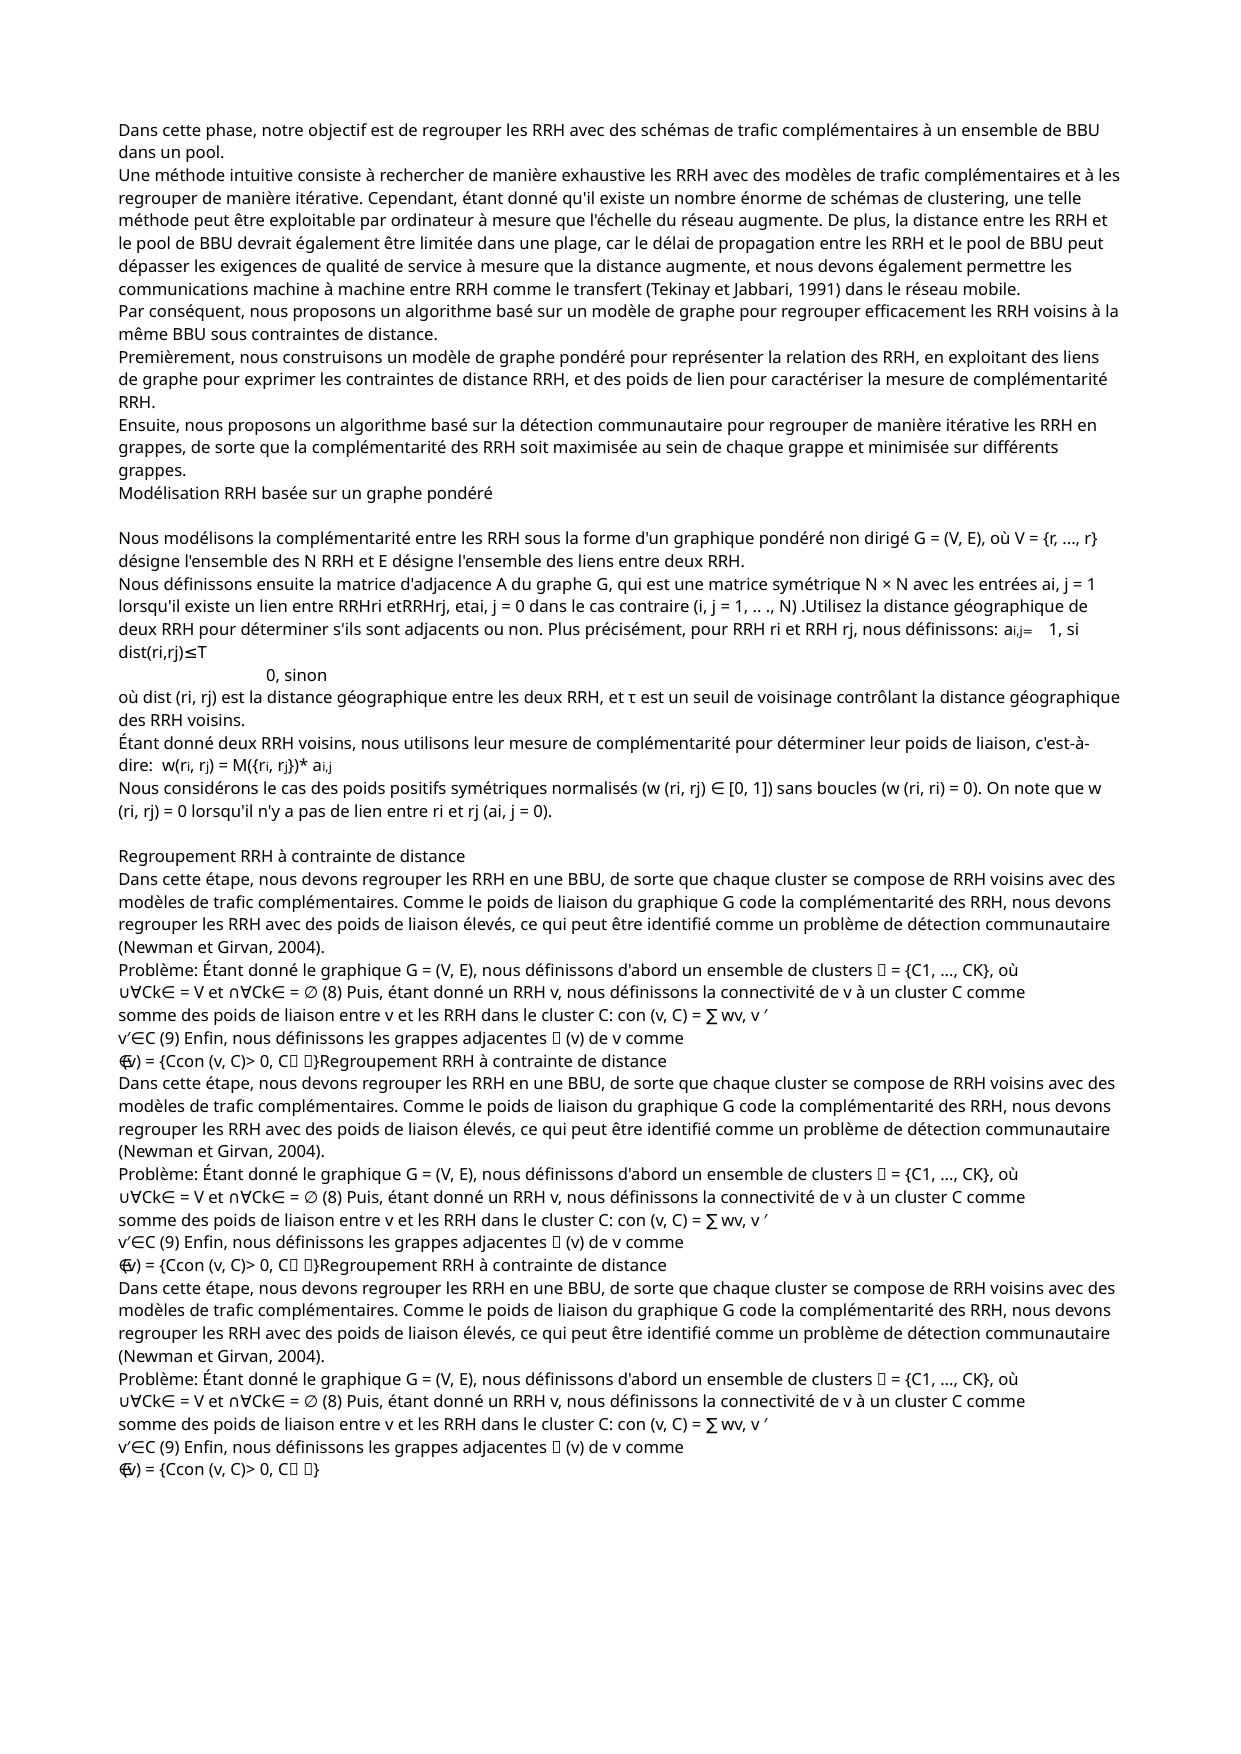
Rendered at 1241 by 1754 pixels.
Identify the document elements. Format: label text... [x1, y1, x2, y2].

text Dans cette étape, nous devons regrouper les RRH en une BBU, de sorte que chaque cluster se compose de RRH voisins avec des modèles de trafic complémentaires. Comme le poids de liaison du graphique G code la complémentarité des RRH, nous devons regrouper les RRH avec des poids de liaison élevés, ce qui peut être identifié comme un problème de détection communautaire (Newman et Girvan, 2004). [118, 1276, 1122, 1367]
text somme des poids de liaison entre v et les RRH dans le cluster C: con (v, C) = ∑ wv, v ′ [118, 1412, 1122, 1435]
text Par conséquent, nous proposons un algorithme basé sur un modèle de graphe pour regrouper efficacement les RRH voisins à la même BBU sous contraintes de distance. [118, 300, 1122, 345]
text Étant donné deux RRH voisins, nous utilisons leur mesure de complémentarité pour déterminer leur poids de liaison, c'est-à-dire: w(ri, rj) = M({ri, rj})* ai,j [118, 731, 1122, 777]
text ∪∀Ck∈􏰀 = V et ∩∀Ck∈􏰀 = ∅ (8) Puis, étant donné un RRH v, nous définissons la connectivité de v à un cluster C comme [118, 1390, 1122, 1412]
text v′∈C (9) Enfin, nous définissons les grappes adjacentes 􏰁 (v) de v comme [118, 1231, 1122, 1253]
text Dans cette phase, notre objectif est de regrouper les RRH avec des schémas de trafic complémentaires à un ensemble de BBU dans un pool. [118, 118, 1122, 163]
text Modélisation RRH basée sur un graphe pondéré [118, 481, 1122, 504]
text où dist (ri, rj) est la distance géographique entre les deux RRH, et τ est un seuil de voisinage contrôlant la distance géographique des RRH voisins. [118, 686, 1122, 731]
text Premièrement, nous construisons un modèle de graphe pondéré pour représenter la relation des RRH, en exploitant des liens de graphe pour exprimer les contraintes de distance RRH, et des poids de lien pour caractériser la mesure de complémentarité RRH. [118, 345, 1122, 413]
text Problème: Étant donné le graphique G = (V, E), nous définissons d'abord un ensemble de clusters 􏰀 = {C1, ..., CK}, où [118, 1163, 1122, 1185]
text ∪∀Ck∈􏰀 = V et ∩∀Ck∈􏰀 = ∅ (8) Puis, étant donné un RRH v, nous définissons la connectivité de v à un cluster C comme [118, 1185, 1122, 1208]
text Une méthode intuitive consiste à rechercher de manière exhaustive les RRH avec des modèles de trafic complémentaires et à les regrouper de manière itérative. Cependant, étant donné qu'il existe un nombre énorme de schémas de clustering, une telle méthode peut être exploitable par ordinateur à mesure que l'échelle du réseau augmente. De plus, la distance entre les RRH et le pool de BBU devrait également être limitée dans une plage, car le délai de propagation entre les RRH et le pool de BBU peut dépasser les exigences de qualité de service à mesure que la distance augmente, et nous devons également permettre les communications machine à machine entre RRH comme le transfert (Tekinay et Jabbari, 1991) dans le réseau mobile. [118, 163, 1122, 300]
text Nous considérons le cas des poids positifs symétriques normalisés (w (ri, rj) ∈ [0, 1]) sans boucles (w (ri, ri) = 0). On note que w (ri, rj) = 0 lorsqu'il n'y a pas de lien entre ri et rj (ai, j = 0). [118, 777, 1122, 822]
text 􏰁 (v) = {Ccon (v, C)> 0, C∈􏰀}Regroupement RRH à contrainte de distance [118, 1049, 1122, 1072]
text Ensuite, nous proposons un algorithme basé sur la détection communautaire pour regrouper de manière itérative les RRH en grappes, de sorte que la complémentarité des RRH soit maximisée au sein de chaque grappe et minimisée sur différents grappes. [118, 413, 1122, 481]
text somme des poids de liaison entre v et les RRH dans le cluster C: con (v, C) = ∑ wv, v ′ [118, 1208, 1122, 1231]
text 􏰁 (v) = {Ccon (v, C)> 0, C∈􏰀} [118, 1458, 1122, 1481]
text v′∈C (9) Enfin, nous définissons les grappes adjacentes 􏰁 (v) de v comme [118, 1026, 1122, 1049]
text ∪∀Ck∈􏰀 = V et ∩∀Ck∈􏰀 = ∅ (8) Puis, étant donné un RRH v, nous définissons la connectivité de v à un cluster C comme [118, 981, 1122, 1004]
text Nous définissons ensuite la matrice d'adjacence A du graphe G, qui est une matrice symétrique N × N avec les entrées ai, j = 1 lorsqu'il existe un lien entre RRHri etRRHrj, etai, j = 0 dans le cas contraire (i, j = 1, .. ., N) .Utilisez la distance géographique de deux RRH pour déterminer s'ils sont adjacents ou non. Plus précisément, pour RRH ri et RRH rj, nous définissons: ai,j= 1, si dist(ri,rj)≤T 0, sinon [118, 572, 1122, 686]
text Dans cette étape, nous devons regrouper les RRH en une BBU, de sorte que chaque cluster se compose de RRH voisins avec des modèles de trafic complémentaires. Comme le poids de liaison du graphique G code la complémentarité des RRH, nous devons regrouper les RRH avec des poids de liaison élevés, ce qui peut être identifié comme un problème de détection communautaire (Newman et Girvan, 2004). [118, 1072, 1122, 1163]
text Nous modélisons la complémentarité entre les RRH sous la forme d'un graphique pondéré non dirigé G = (V, E), où V = {r, ..., r} désigne l'ensemble des N RRH et E désigne l'ensemble des liens entre deux RRH. [118, 527, 1122, 572]
text somme des poids de liaison entre v et les RRH dans le cluster C: con (v, C) = ∑ wv, v ′ [118, 1004, 1122, 1026]
text 􏰁 (v) = {Ccon (v, C)> 0, C∈􏰀}Regroupement RRH à contrainte de distance [118, 1253, 1122, 1276]
text Problème: Étant donné le graphique G = (V, E), nous définissons d'abord un ensemble de clusters 􏰀 = {C1, ..., CK}, où [118, 958, 1122, 981]
text v′∈C (9) Enfin, nous définissons les grappes adjacentes 􏰁 (v) de v comme [118, 1435, 1122, 1458]
text Dans cette étape, nous devons regrouper les RRH en une BBU, de sorte que chaque cluster se compose de RRH voisins avec des modèles de trafic complémentaires. Comme le poids de liaison du graphique G code la complémentarité des RRH, nous devons regrouper les RRH avec des poids de liaison élevés, ce qui peut être identifié comme un problème de détection communautaire (Newman et Girvan, 2004). [118, 867, 1122, 958]
text Problème: Étant donné le graphique G = (V, E), nous définissons d'abord un ensemble de clusters 􏰀 = {C1, ..., CK}, où [118, 1367, 1122, 1390]
text Regroupement RRH à contrainte de distance [118, 845, 1122, 867]
